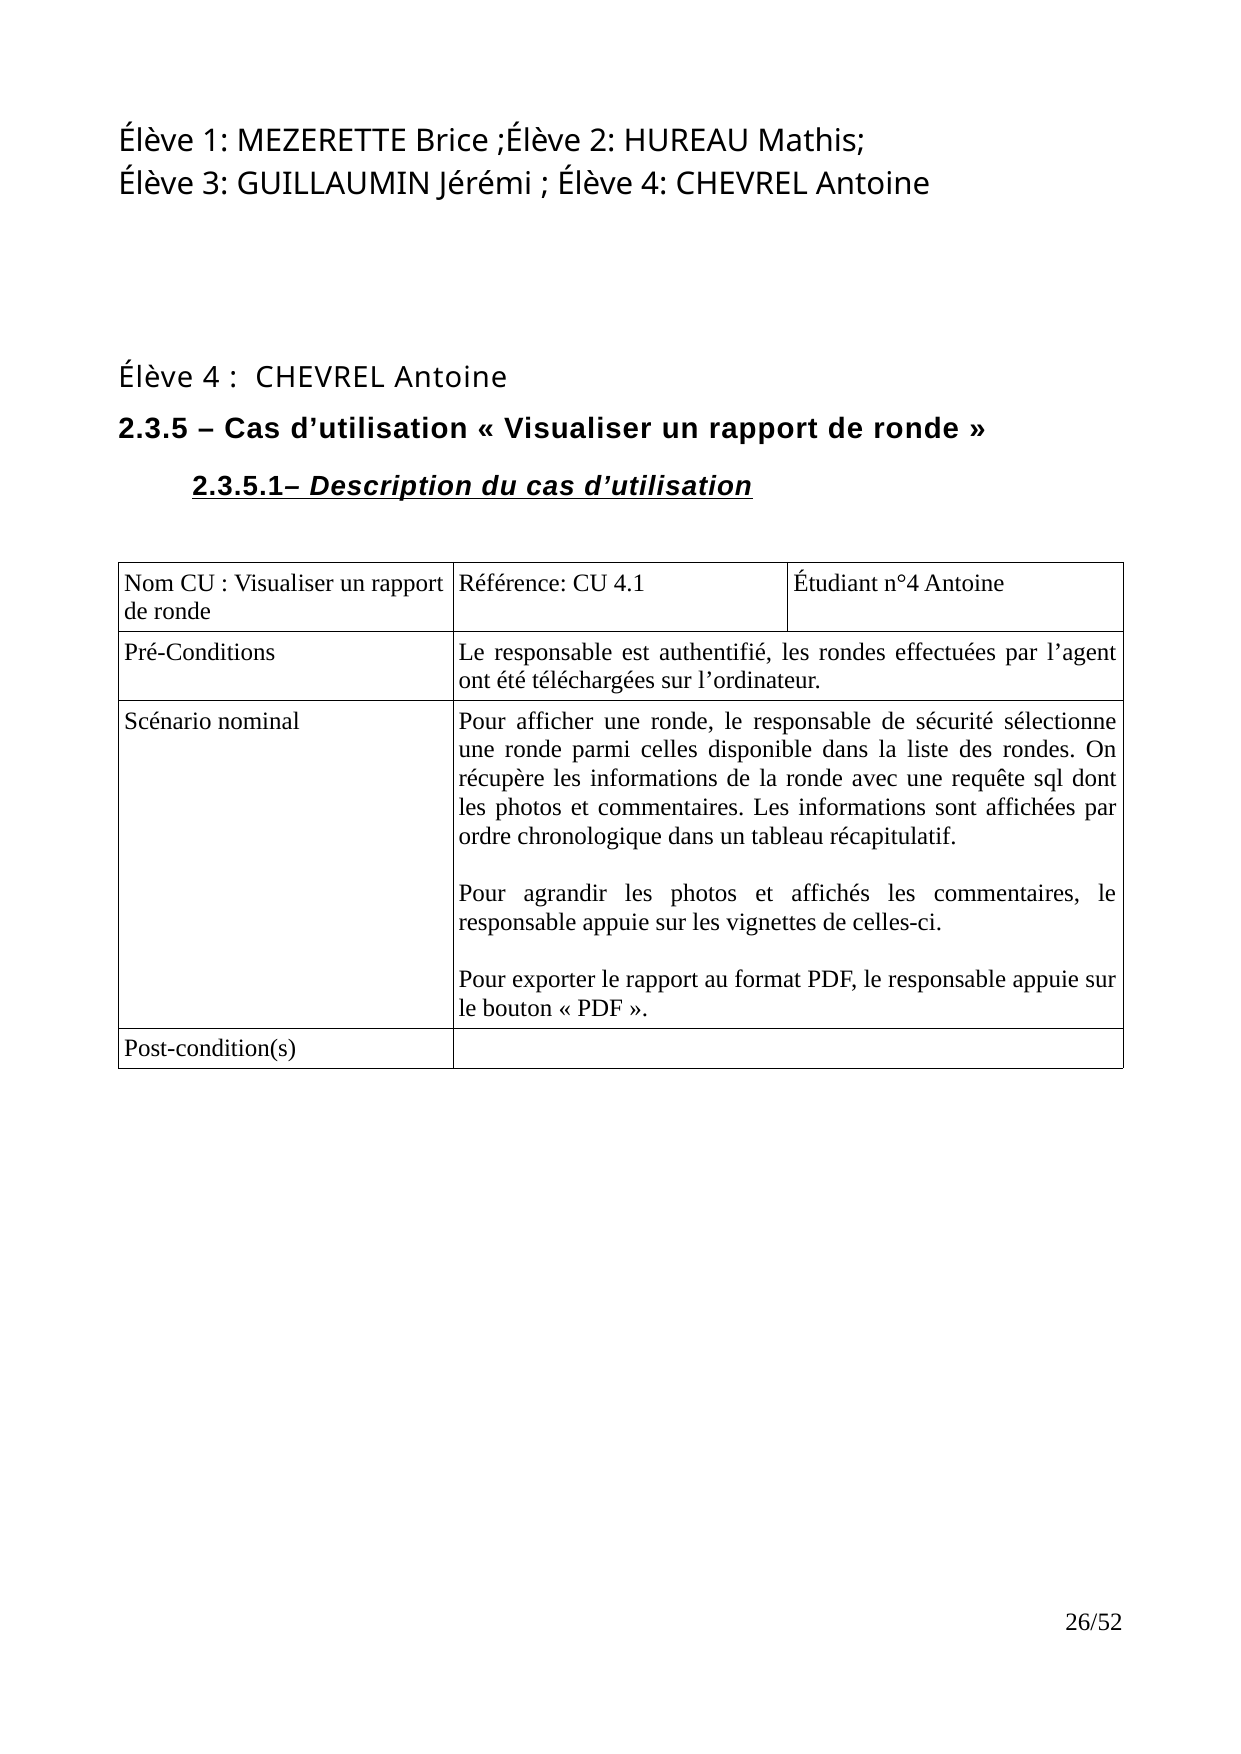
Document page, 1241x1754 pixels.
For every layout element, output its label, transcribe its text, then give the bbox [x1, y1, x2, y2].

table_cell Post-condition(s) [119, 1029, 453, 1068]
subtitle 2.3.5 – Cas d’utilisation « Visualiser un rapport de ronde » [118, 411, 1122, 445]
table_header Référence: CU 4.1 [454, 563, 787, 631]
table_cell Pré-Conditions [119, 632, 453, 700]
table_cell [454, 1029, 1123, 1068]
table_cell Scénario nominal [119, 701, 453, 1028]
table_cell Le responsable est authentifié, les rondes effectuées par l’agent ont été téléchargées sur l’ordinateur. [454, 632, 1123, 700]
table_header Étudiant n°4 Antoine [788, 563, 1123, 631]
subtitle 2.3.5.1– Description du cas d’utilisation [118, 470, 1122, 502]
text Élève 4 : CHEVREL Antoine [118, 357, 1122, 396]
table_cell Pour afficher une ronde, le responsable de sécurité sélectionne une ronde parmi celles disponible dans la liste des rondes. On récupère les informations de la ronde avec une requête sql dont les photos et commentaires. Les informations sont affichées par ordre chronologique dans un tableau récapitulatif. Pour agrandir les photos et affichés les commentaires, le responsable appuie sur les vignettes de celles-ci. Pour exporter le rapport au format PDF, le responsable appuie sur le bouton « PDF ». [454, 701, 1123, 1028]
table_header Nom CU : Visualiser un rapport de ronde [119, 563, 453, 631]
